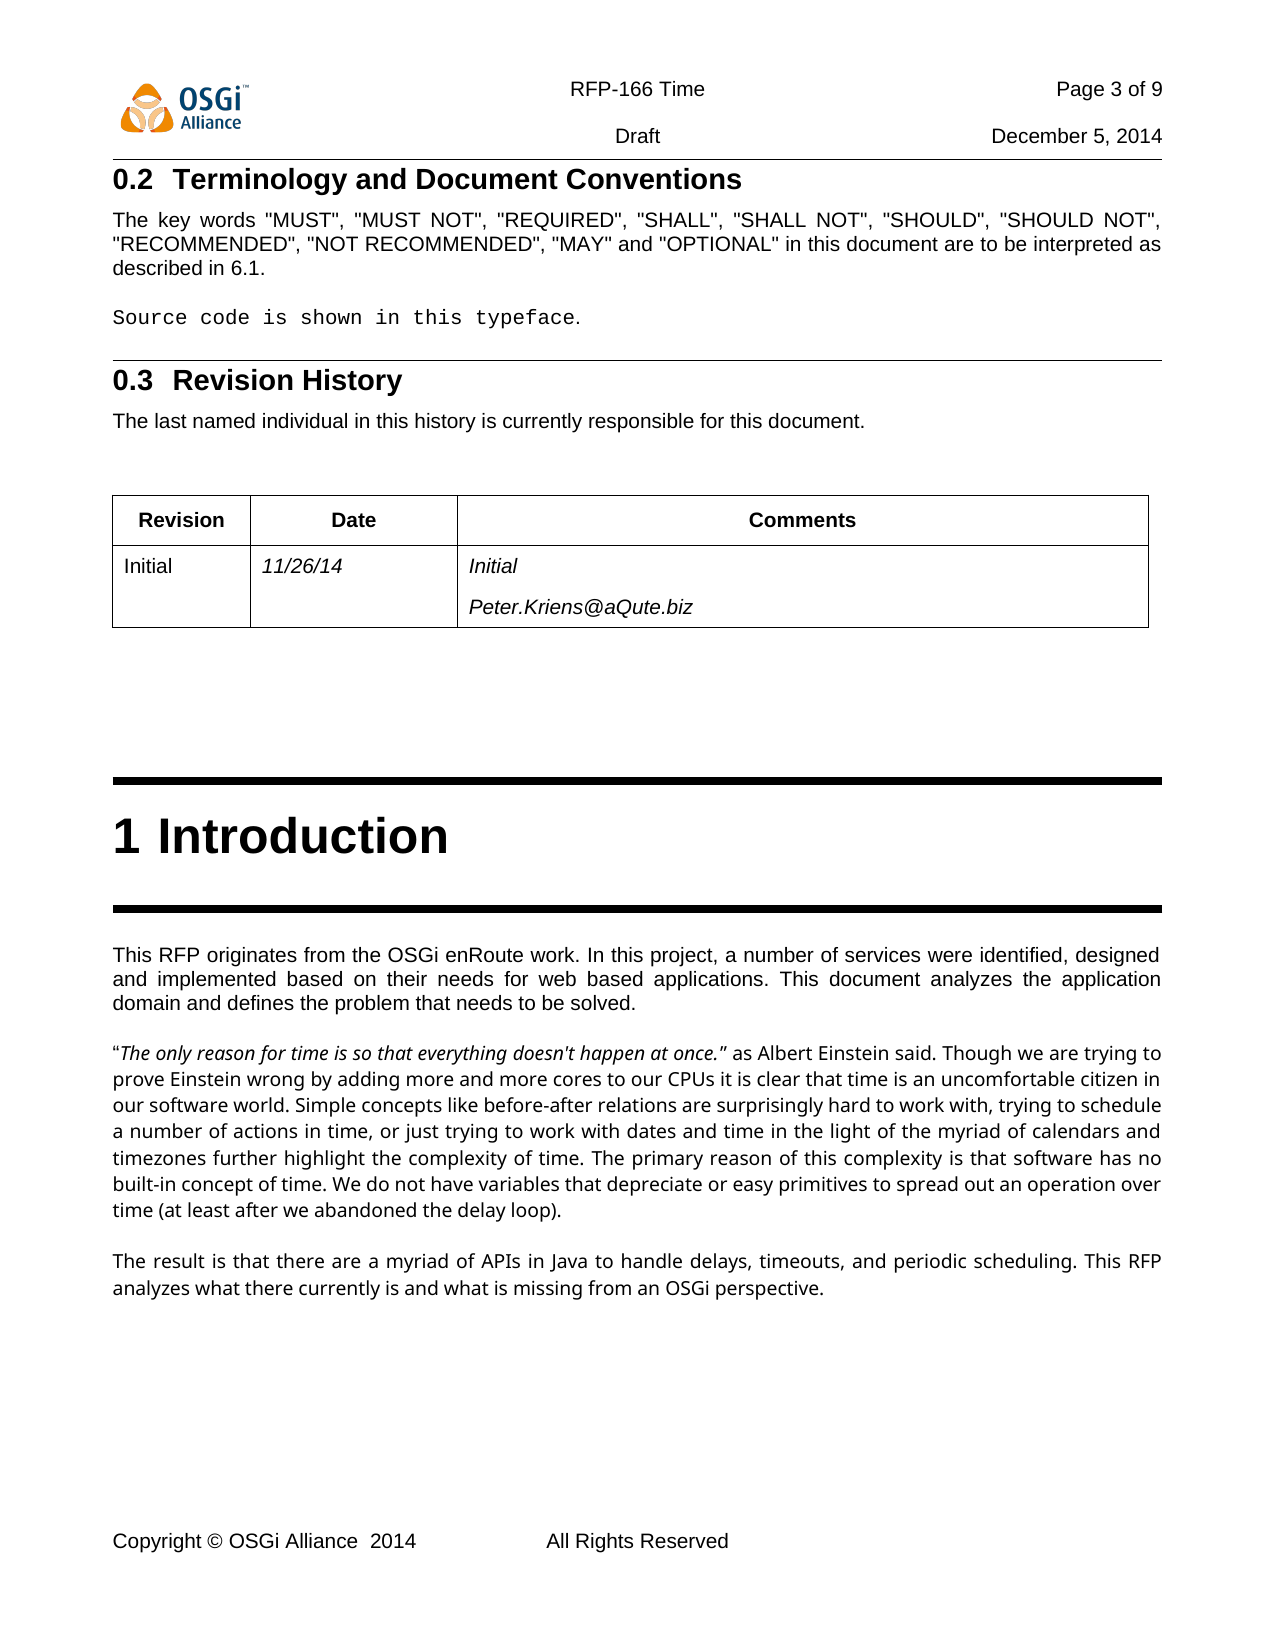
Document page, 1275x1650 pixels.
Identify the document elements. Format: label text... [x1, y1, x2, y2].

text The result is that there are a myriad of APIs in Java to handle delays, timeouts, and periodic scheduling. This RFP analyzes what there currently is and what is missing from an OSGi perspective. [112, 1248, 1162, 1301]
text This RFP originates from the OSGi enRoute work. In this project, a number of services were identified, designed and implemented based on their needs for web based applications. This document analyzes the application domain and defines the problem that needs to be solved. [112, 943, 1162, 1014]
picture [113, 76, 257, 140]
subtitle Revision History [112, 361, 1162, 397]
table_header Date [251, 496, 457, 544]
subtitle Terminology and Document Conventions [112, 160, 1162, 196]
table_cell 26-11-14 [251, 546, 457, 627]
subtitle Introduction [112, 778, 1162, 913]
table_header Comments [458, 496, 1148, 544]
table_cell Initial Peter.Kriens@aQute.biz [458, 546, 1148, 627]
text The key words "MUST", "MUST NOT", "REQUIRED", "SHALL", "SHALL NOT", "SHOULD", "SHOULD NOT", "RECOMMENDED", "NOT RECOMMENDED", "MAY" and "OPTIONAL" in this document are to be interpreted as described in 1. [112, 208, 1162, 280]
text Source code is shown in this typeface. [112, 305, 1162, 331]
table_cell Initial [113, 546, 250, 627]
text The last named individual in this history is currently responsible for this document. [112, 409, 1162, 433]
table_header Revision [113, 496, 250, 544]
text “The only reason for time is so that everything doesn't happen at once.” as Albert Einstein said. Though we are trying to prove Einstein wrong by adding more and more cores to our CPUs it is clear that time is an uncomfortable citizen in our software world. Simple concepts like before-after relations are surprisingly hard to work with, trying to schedule a number of actions in time, or just trying to work with dates and time in the light of the myriad of calendars and timezones further highlight the complexity of time. The primary reason of this complexity is that software has no built-in concept of time. We do not have variables that depreciate or easy primitives to spread out an operation over time (at least after we abandoned the delay loop). [112, 1039, 1162, 1223]
